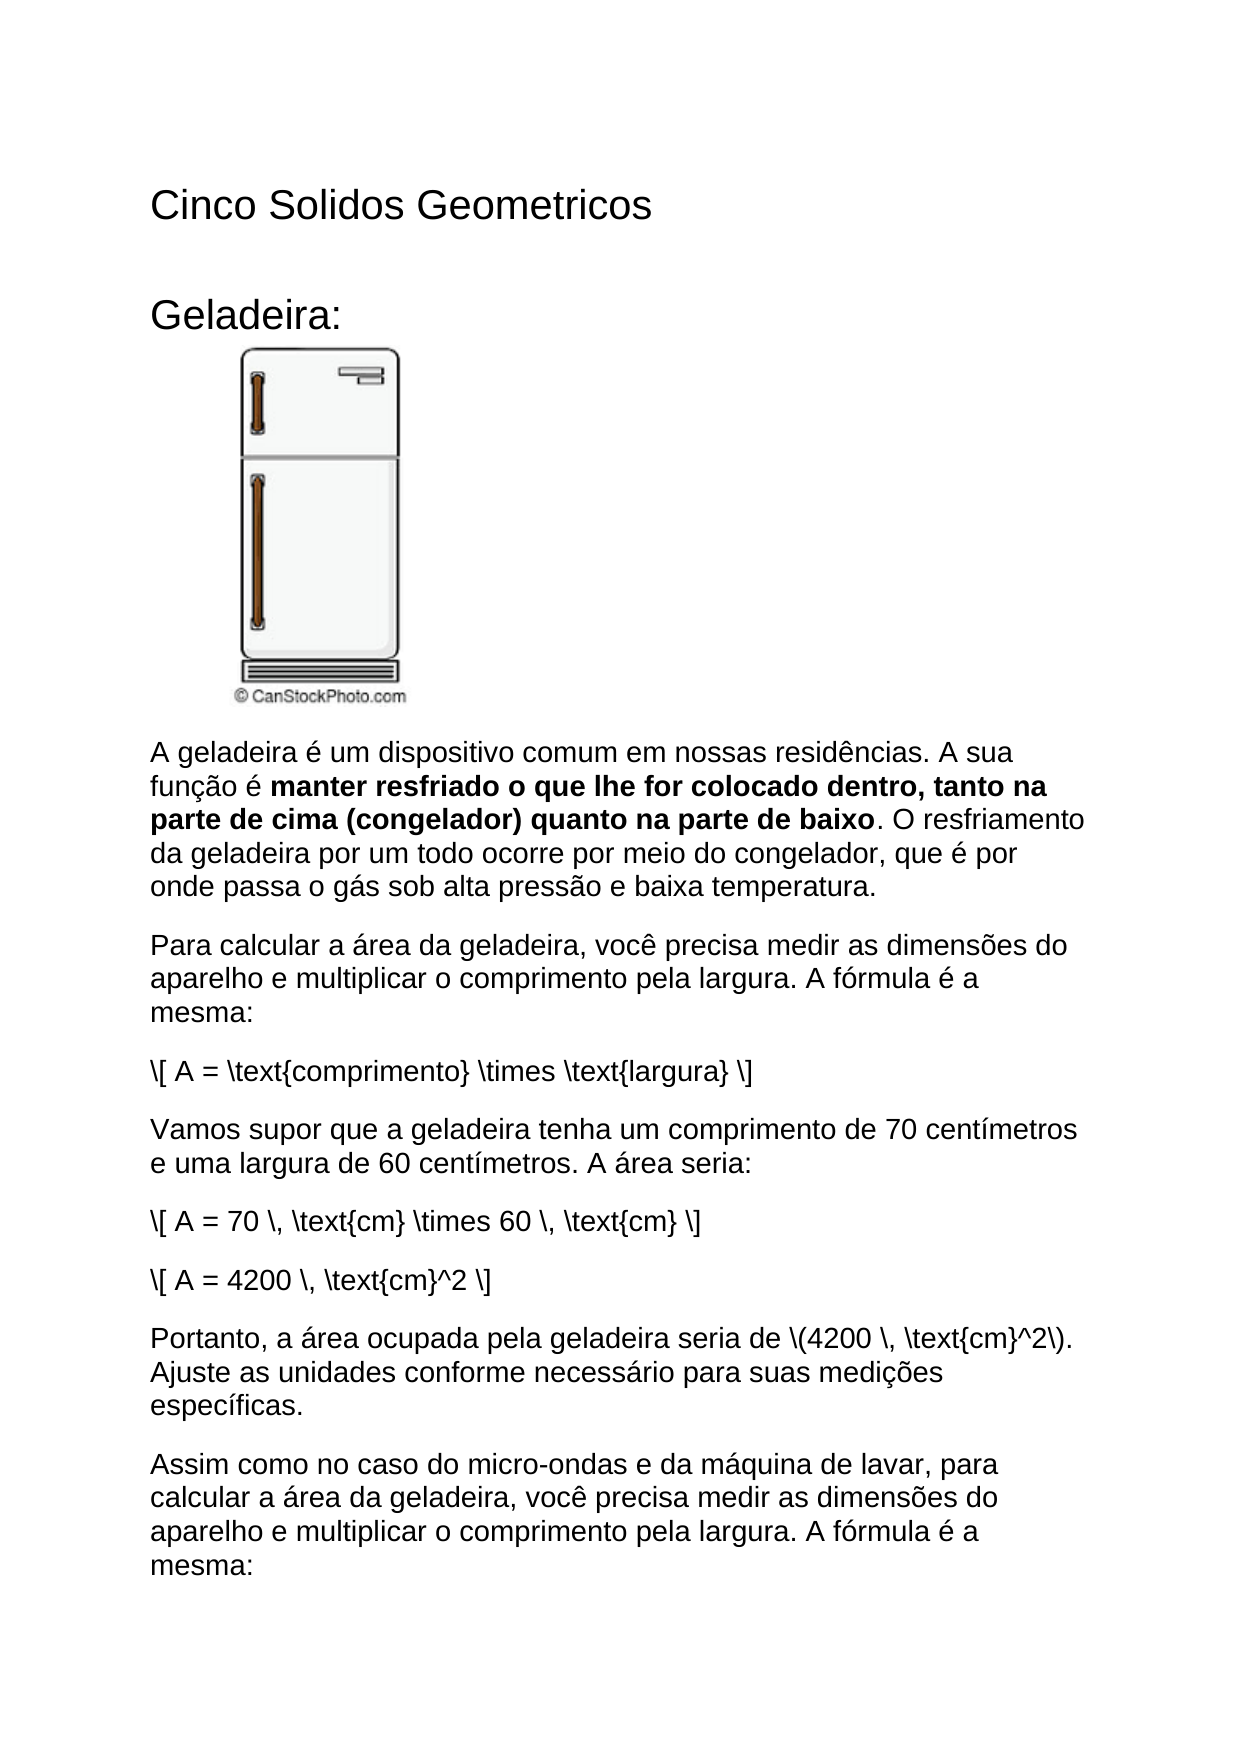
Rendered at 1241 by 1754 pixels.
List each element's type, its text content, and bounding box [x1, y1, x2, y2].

text Cinco Solidos Geometricos [150, 180, 1090, 228]
text Para calcular a área da geladeira, você precisa medir as dimensões do aparelho e multiplicar o comprimento pela largura. A fórmula é a mesma: [150, 928, 1090, 1029]
text \[ A = 4200 \, \text{cm}^2 \] [150, 1263, 1090, 1296]
text Assim como no caso do micro-ondas e da máquina de lavar, para calcular a área da geladeira, você precisa medir as dimensões do aparelho e multiplicar o comprimento pela largura. A fórmula é a mesma: [150, 1447, 1090, 1581]
text Geladeira: [150, 290, 1090, 338]
text \[ A = 70 \, \text{cm} \times 60 \, \text{cm} \] [150, 1204, 1090, 1238]
picture [150, 345, 491, 707]
text A geladeira é um dispositivo comum em nossas residências. A sua função é manter resfriado o que lhe for colocado dentro, tanto na parte de cima (congelador) quanto na parte de baixo. O resfriamento da geladeira por um todo ocorre por meio do congelador, que é por onde passa o gás sob alta pressão e baixa temperatura. [150, 735, 1090, 903]
text \[ A = \text{comprimento} \times \text{largura} \] [150, 1054, 1090, 1087]
text Portanto, a área ocupada pela geladeira seria de \(4200 \, \text{cm}^2\). Ajuste as unidades conforme necessário para suas medições específicas. [150, 1321, 1090, 1422]
text Vamos supor que a geladeira tenha um comprimento de 70 centímetros e uma largura de 60 centímetros. A área seria: [150, 1112, 1090, 1179]
